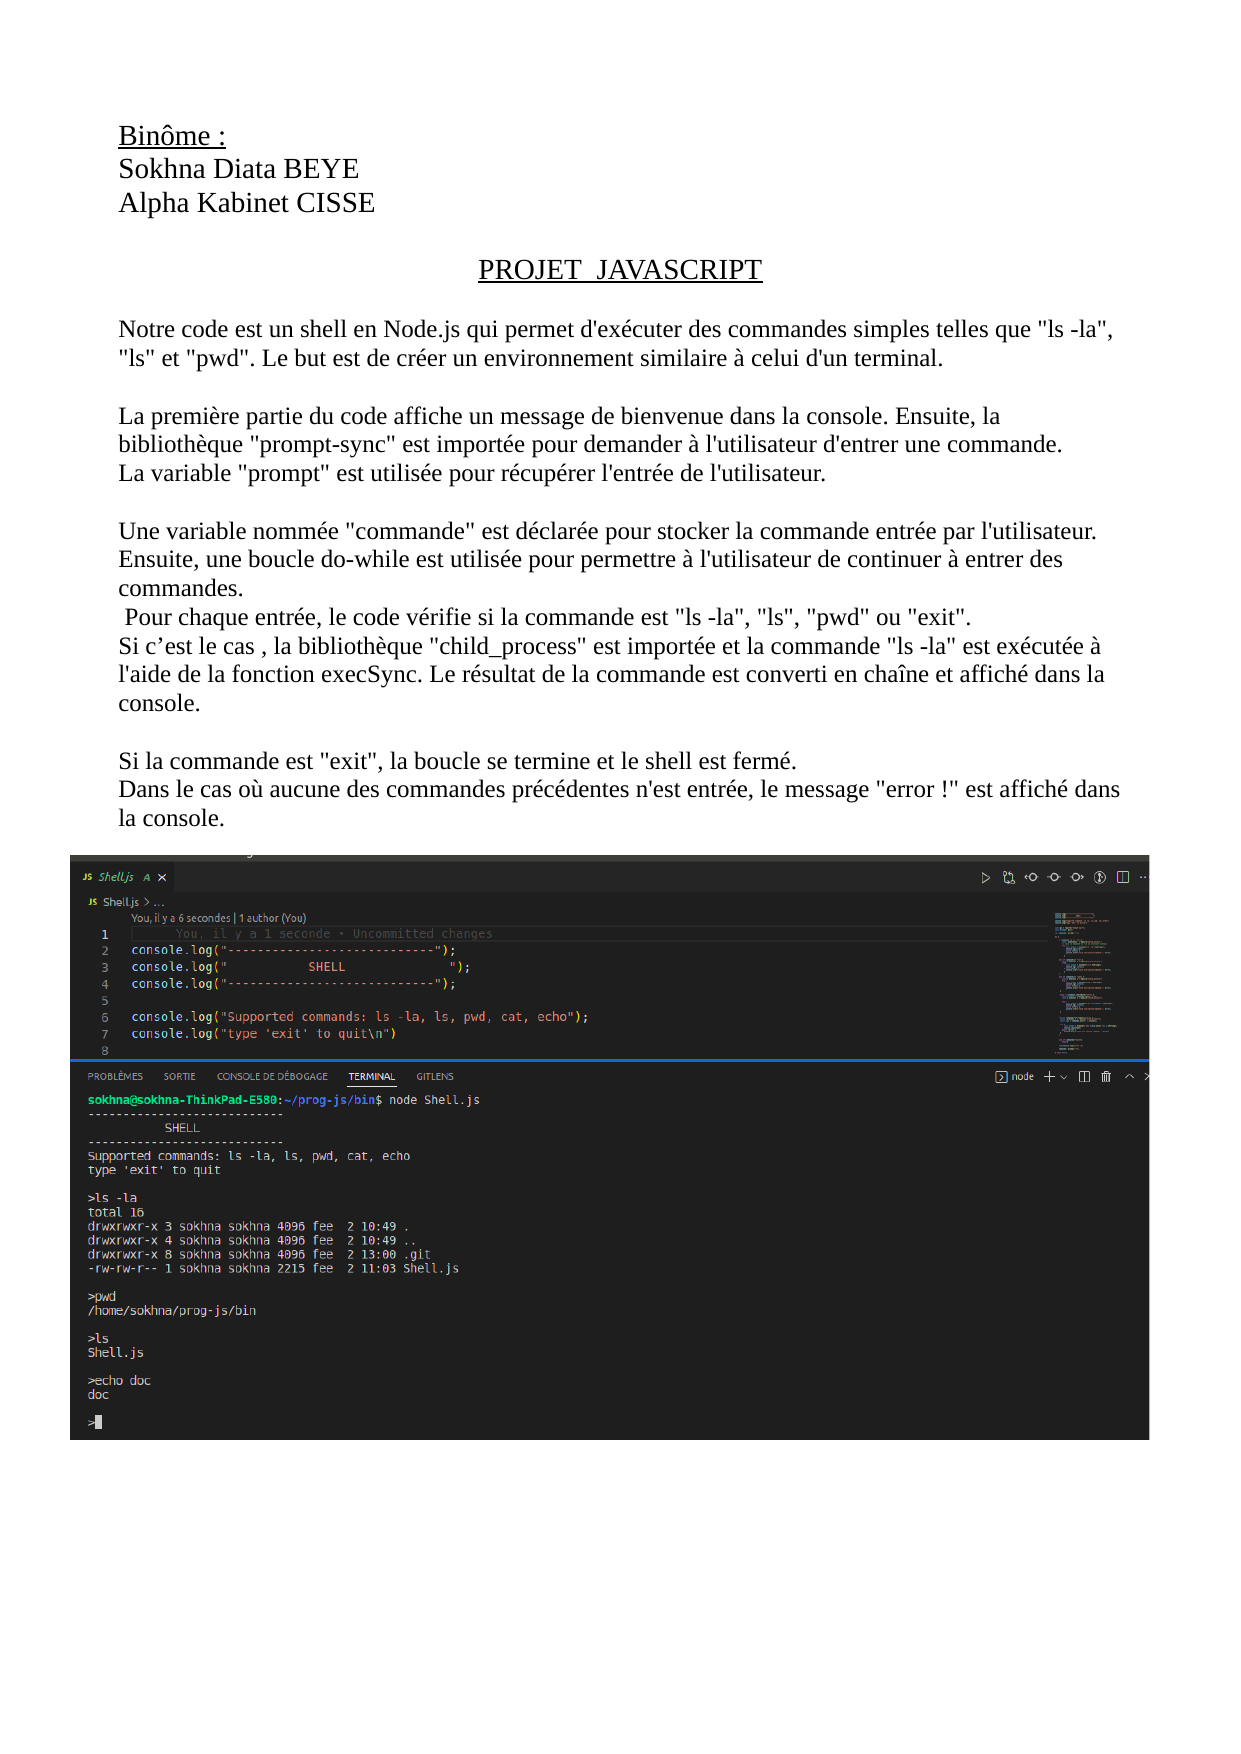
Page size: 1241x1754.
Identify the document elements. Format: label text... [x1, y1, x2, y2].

picture [70, 855, 1150, 1440]
text La première partie du code affiche un message de bienvenue dans la console. Ensuite, la bibliothèque "prompt-sync" est importée pour demander à l'utilisateur d'entrer une commande. [118, 401, 1122, 458]
text Sokhna Diata BEYE [118, 152, 1122, 185]
text Ensuite, une boucle do-while est utilisée pour permettre à l'utilisateur de continuer à entrer des commandes. [118, 544, 1122, 602]
text Alpha Kabinet CISSE [118, 185, 1122, 219]
text Si c’est le cas , la bibliothèque "child_process" est importée et la commande "ls -la" est exécutée à l'aide de la fonction execSync. Le résultat de la commande est converti en chaîne et affiché dans la console. [118, 631, 1122, 717]
text Dans le cas où aucune des commandes précédentes n'est entrée, le message "error !" est affiché dans la console. [118, 774, 1122, 832]
text La variable "prompt" est utilisée pour récupérer l'entrée de l'utilisateur. [118, 458, 1122, 487]
text Si la commande est "exit", la boucle se termine et le shell est fermé. [118, 746, 1122, 774]
text Binôme : [118, 118, 1122, 152]
text Une variable nommée "commande" est déclarée pour stocker la commande entrée par l'utilisateur. [118, 516, 1122, 544]
text Notre code est un shell en Node.js qui permet d'exécuter des commandes simples telles que "ls -la", "ls" et "pwd". Le but est de créer un environnement similaire à celui d'un terminal. [118, 314, 1122, 372]
text PROJET_JAVASCRIPT [118, 252, 1122, 286]
text Pour chaque entrée, le code vérifie si la commande est "ls -la", "ls", "pwd" ou "exit". [118, 602, 1122, 631]
